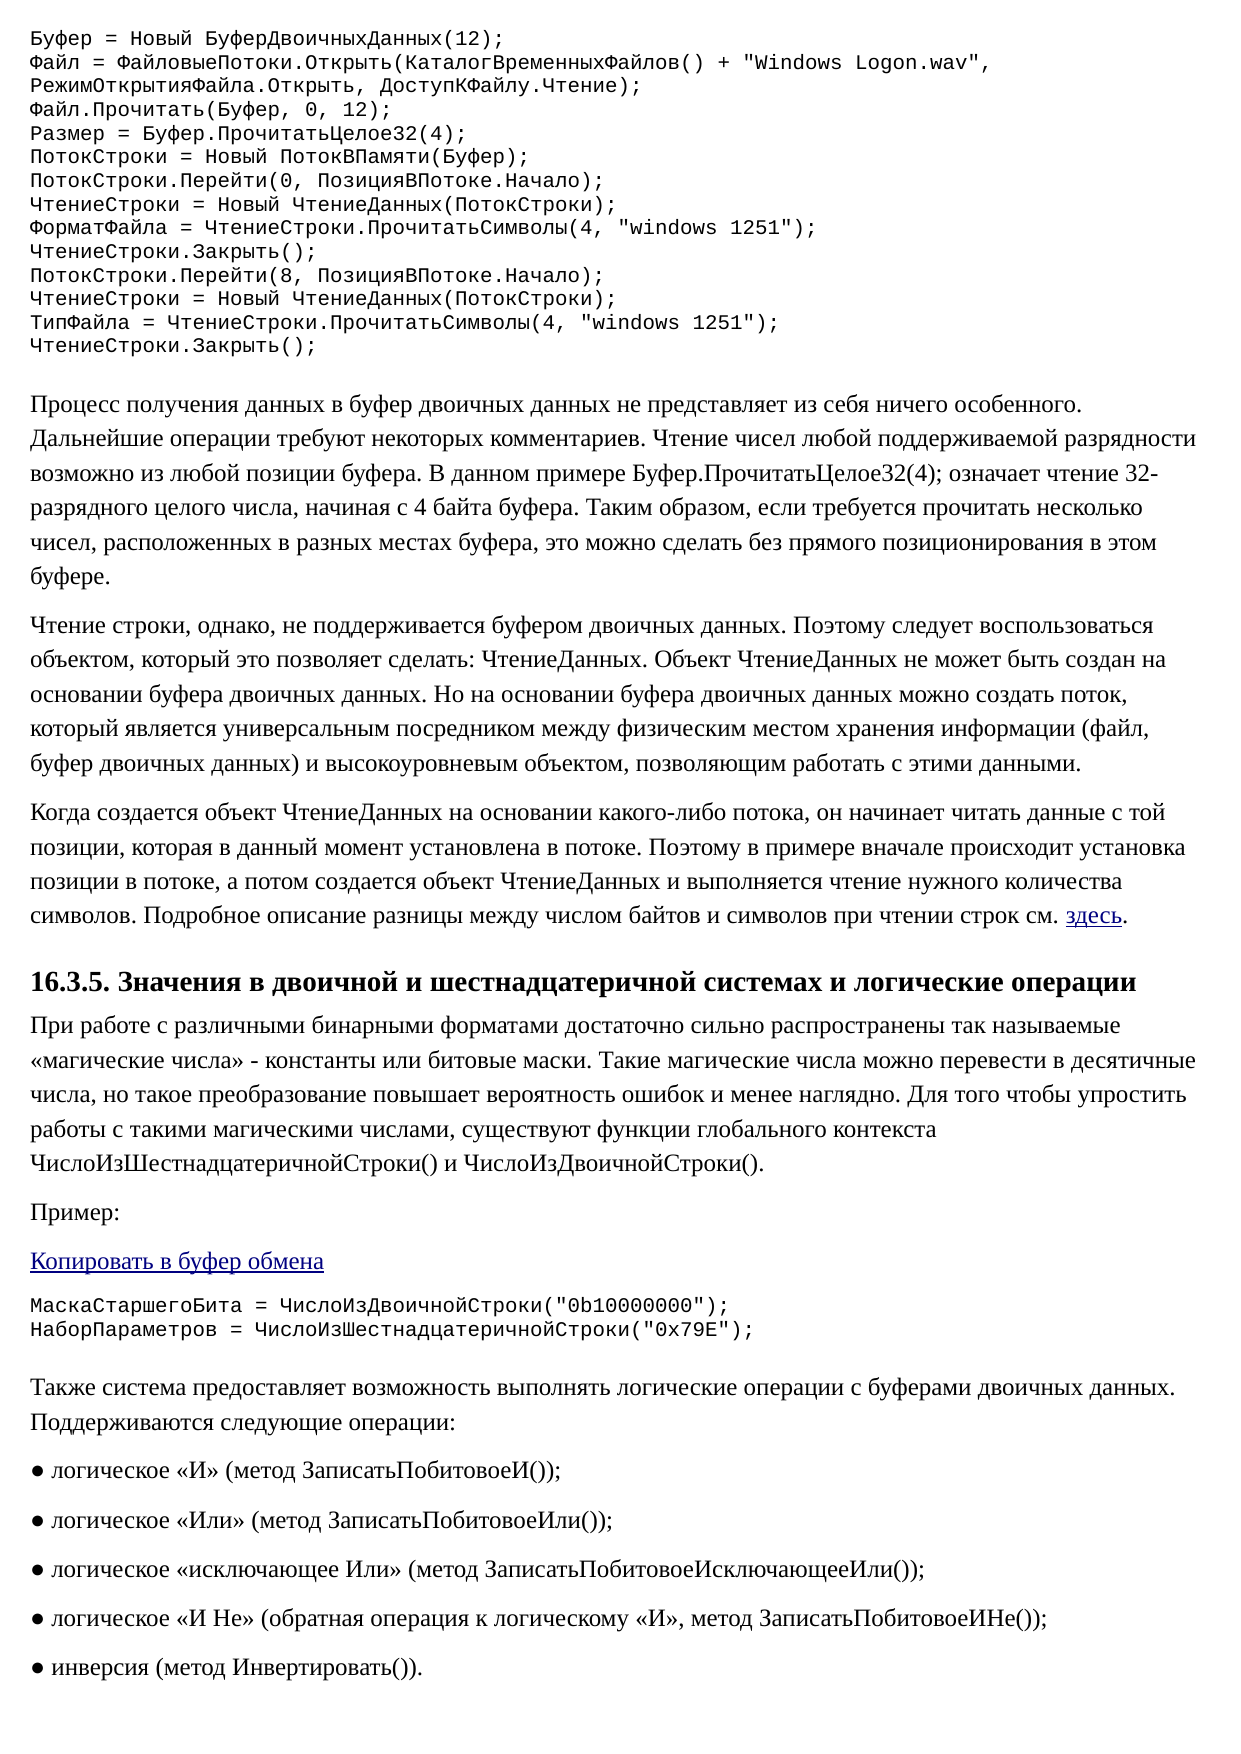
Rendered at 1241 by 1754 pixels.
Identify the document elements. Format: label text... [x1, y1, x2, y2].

text ● инверсия (метод Инвертировать()). [30, 1652, 1211, 1681]
text ФорматФайла = ЧтениеСтроки.ПрочитатьСимволы(4, "windows 1251"); [30, 217, 1211, 241]
text ● логическое «И Не» (обратная операция к логическому «И», метод ЗаписатьПобитовоеИНе()); [30, 1603, 1211, 1632]
text ЧтениеСтроки = Новый ЧтениеДанных(ПотокСтроки); [30, 288, 1211, 312]
subtitle 16.3.5. Значения в двоичной и шестнадцатеричной системах и логические операции [30, 964, 1211, 998]
text ПотокСтроки.Перейти(8, ПозицияВПотоке.Начало); [30, 264, 1211, 288]
text Также система предоставляет возможность выполнять логические операции с буферами двоичных данных. Поддерживаются следующие операции: [30, 1372, 1211, 1435]
text При работе с различными бинарными форматами достаточно сильно распространены так называемые «магические числа» ‑ константы или битовые маски. Такие магические числа можно перевести в десятичные числа, но такое преобразование повышает вероятность ошибок и менее наглядно. Для того чтобы упростить работы с такими магическими числами, существуют функции глобального контекста ЧислоИзШестнадцатеричнойСтроки() и ЧислоИзДвоичнойСтроки(). [30, 1010, 1211, 1177]
text Файл.Прочитать(Буфер, 0, 12); [30, 99, 1211, 123]
text ЧтениеСтроки.Закрыть(); [30, 336, 1211, 359]
text Файл = ФайловыеПотоки.Открыть(КаталогВременныхФайлов() + "Windows Logon.wav", РежимОткрытияФайла.Открыть, ДоступКФайлу.Чтение); [30, 52, 1211, 99]
text ЧтениеСтроки.Закрыть(); [30, 241, 1211, 264]
text ТипФайла = ЧтениеСтроки.ПрочитатьСимволы(4, "windows 1251"); [30, 312, 1211, 336]
text ПотокСтроки = Новый ПотокВПамяти(Буфер); [30, 146, 1211, 170]
text Когда создается объект ЧтениеДанных на основании какого-либо потока, он начинает читать данные с той позиции, которая в данный момент установлена в потоке. Поэтому в примере вначале происходит установка позиции в потоке, а потом создается объект ЧтениеДанных и выполняется чтение нужного количества символов. Подробное описание разницы между числом байтов и символов при чтении строк см. здесь. [30, 797, 1211, 929]
text НаборПараметров = ЧислоИзШестнадцатеричнойСтроки("0x79E"); [30, 1319, 1211, 1343]
text ● логическое «Или» (метод ЗаписатьПобитовоеИли()); [30, 1505, 1211, 1533]
text ● логическое «исключающее Или» (метод ЗаписатьПобитовоеИсключающееИли()); [30, 1554, 1211, 1582]
text Чтение строки, однако, не поддерживается буфером двоичных данных. Поэтому следует воспользоваться объектом, который это позволяет сделать: ЧтениеДанных. Объект ЧтениеДанных не может быть создан на основании буфера двоичных данных. Но на основании буфера двоичных данных можно создать поток, который является универсальным посредником между физическим местом хранения информации (файл, буфер двоичных данных) и высокоуровневым объектом, позволяющим работать с этими данными. [30, 610, 1211, 777]
text Пример: [30, 1197, 1211, 1226]
text МаскаСтаршегоБита = ЧислоИзДвоичнойСтроки("0b10000000"); [30, 1295, 1211, 1319]
text ЧтениеСтроки = Новый ЧтениеДанных(ПотокСтроки); [30, 194, 1211, 217]
text ● логическое «И» (метод ЗаписатьПобитовоеИ()); [30, 1456, 1211, 1484]
text Размер = Буфер.ПрочитатьЦелое32(4); [30, 123, 1211, 146]
text Копировать в буфер обмена [30, 1246, 1211, 1275]
text ПотокСтроки.Перейти(0, ПозицияВПотоке.Начало); [30, 170, 1211, 194]
text Процесс получения данных в буфер двоичных данных не представляет из себя ничего особенного. Дальнейшие операции требуют некоторых комментариев. Чтение чисел любой поддерживаемой разрядности возможно из любой позиции буфера. В данном примере Буфер.ПрочитатьЦелое32(4); означает чтение 32-разрядного целого числа, начиная с 4 байта буфера. Таким образом, если требуется прочитать несколько чисел, расположенных в разных местах буфера, это можно сделать без прямого позиционирования в этом буфере. [30, 389, 1211, 590]
text Буфер = Новый БуферДвоичныхДанных(12); [30, 28, 1211, 52]
